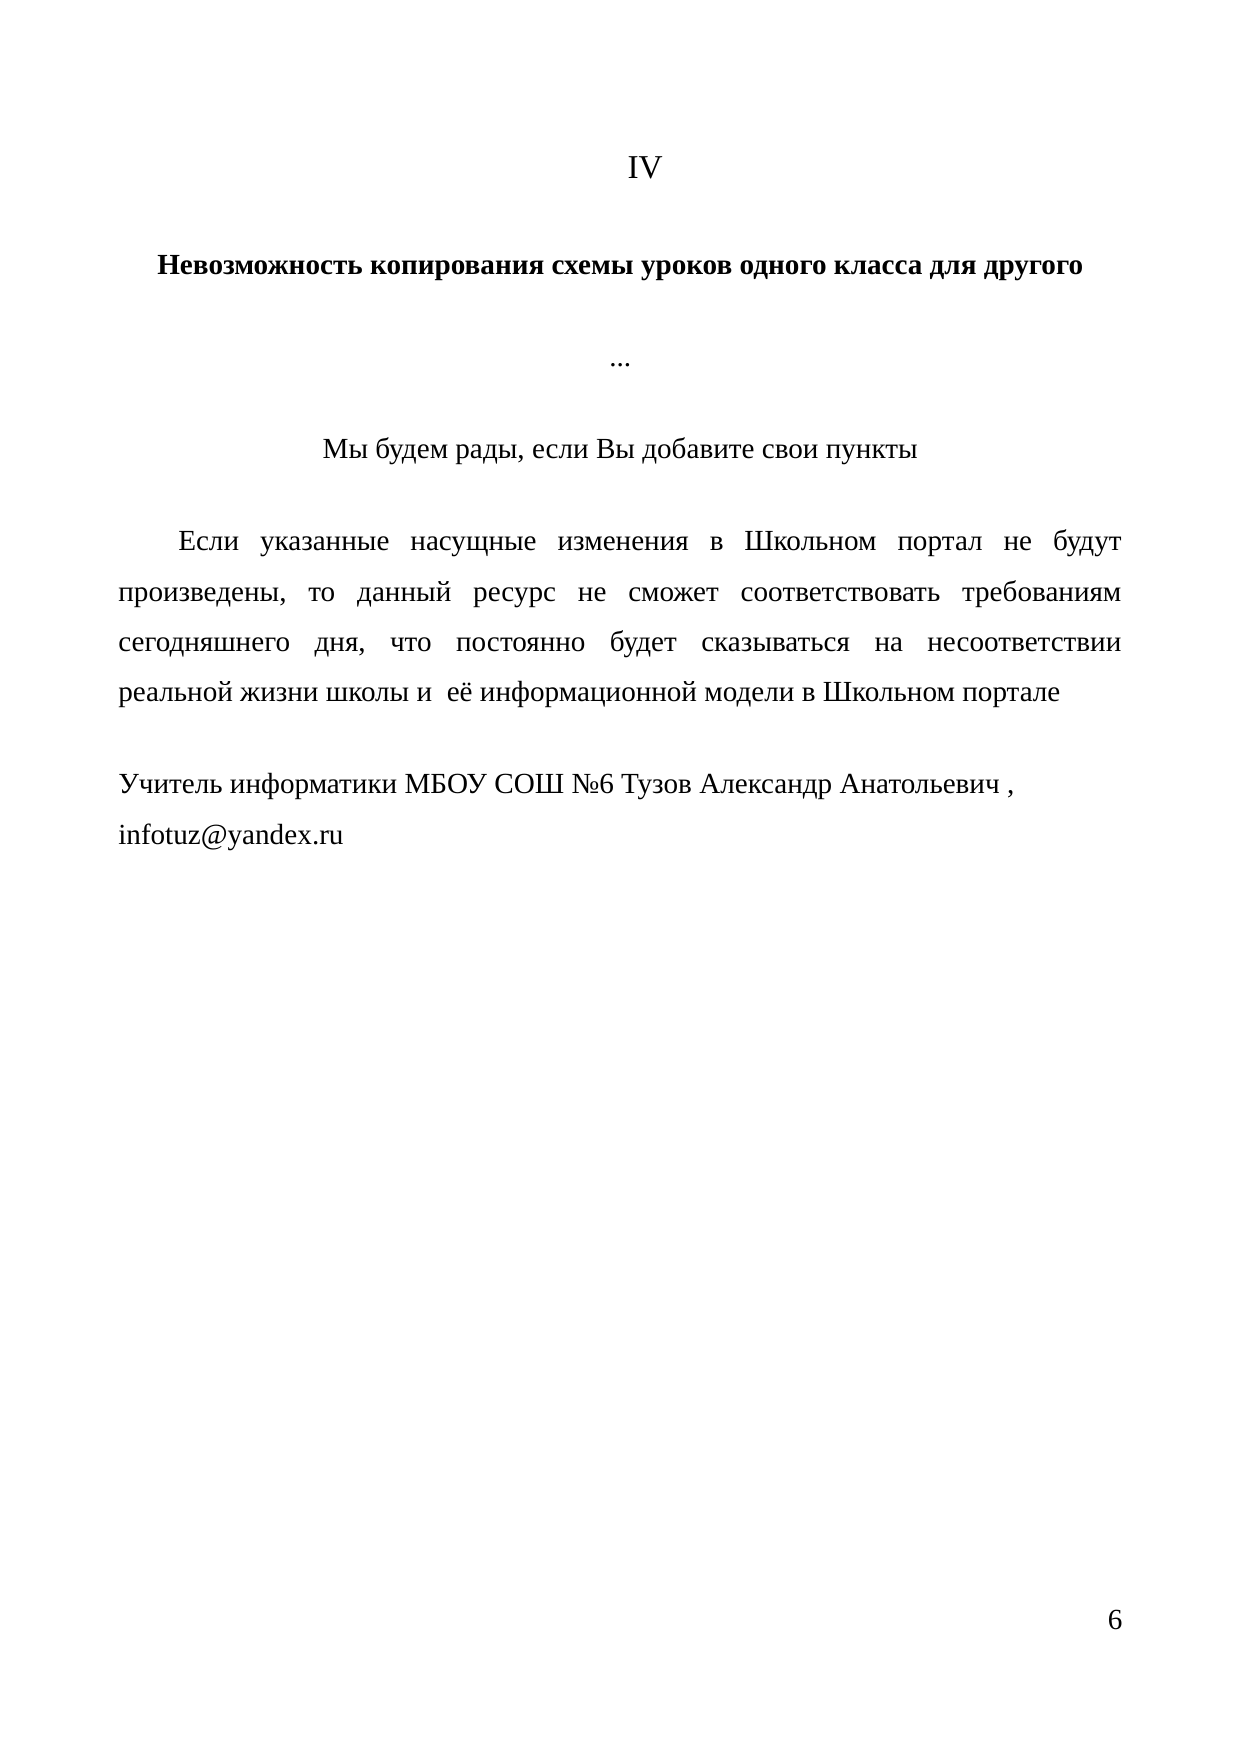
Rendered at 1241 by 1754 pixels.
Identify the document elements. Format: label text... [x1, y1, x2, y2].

text Невозможность копирования схемы уроков одного класса для другого [118, 247, 1122, 281]
text Учитель информатики МБОУ СОШ №6 Тузов Александр Анатольевич , infotuz@yandex.ru [118, 767, 1122, 851]
text Мы будем рады, если Вы добавите свои пункты [118, 431, 1122, 465]
text ... [118, 339, 1122, 373]
text IV [118, 148, 1122, 186]
text Если указанные насущные изменения в Школьном портал не будут произведены, то данный ресурс не сможет соответствовать требованиям сегодняшнего дня, что постоянно будет сказываться на несоответствии реальной жизни школы и её информационной модели в Школьном портале [118, 523, 1122, 708]
